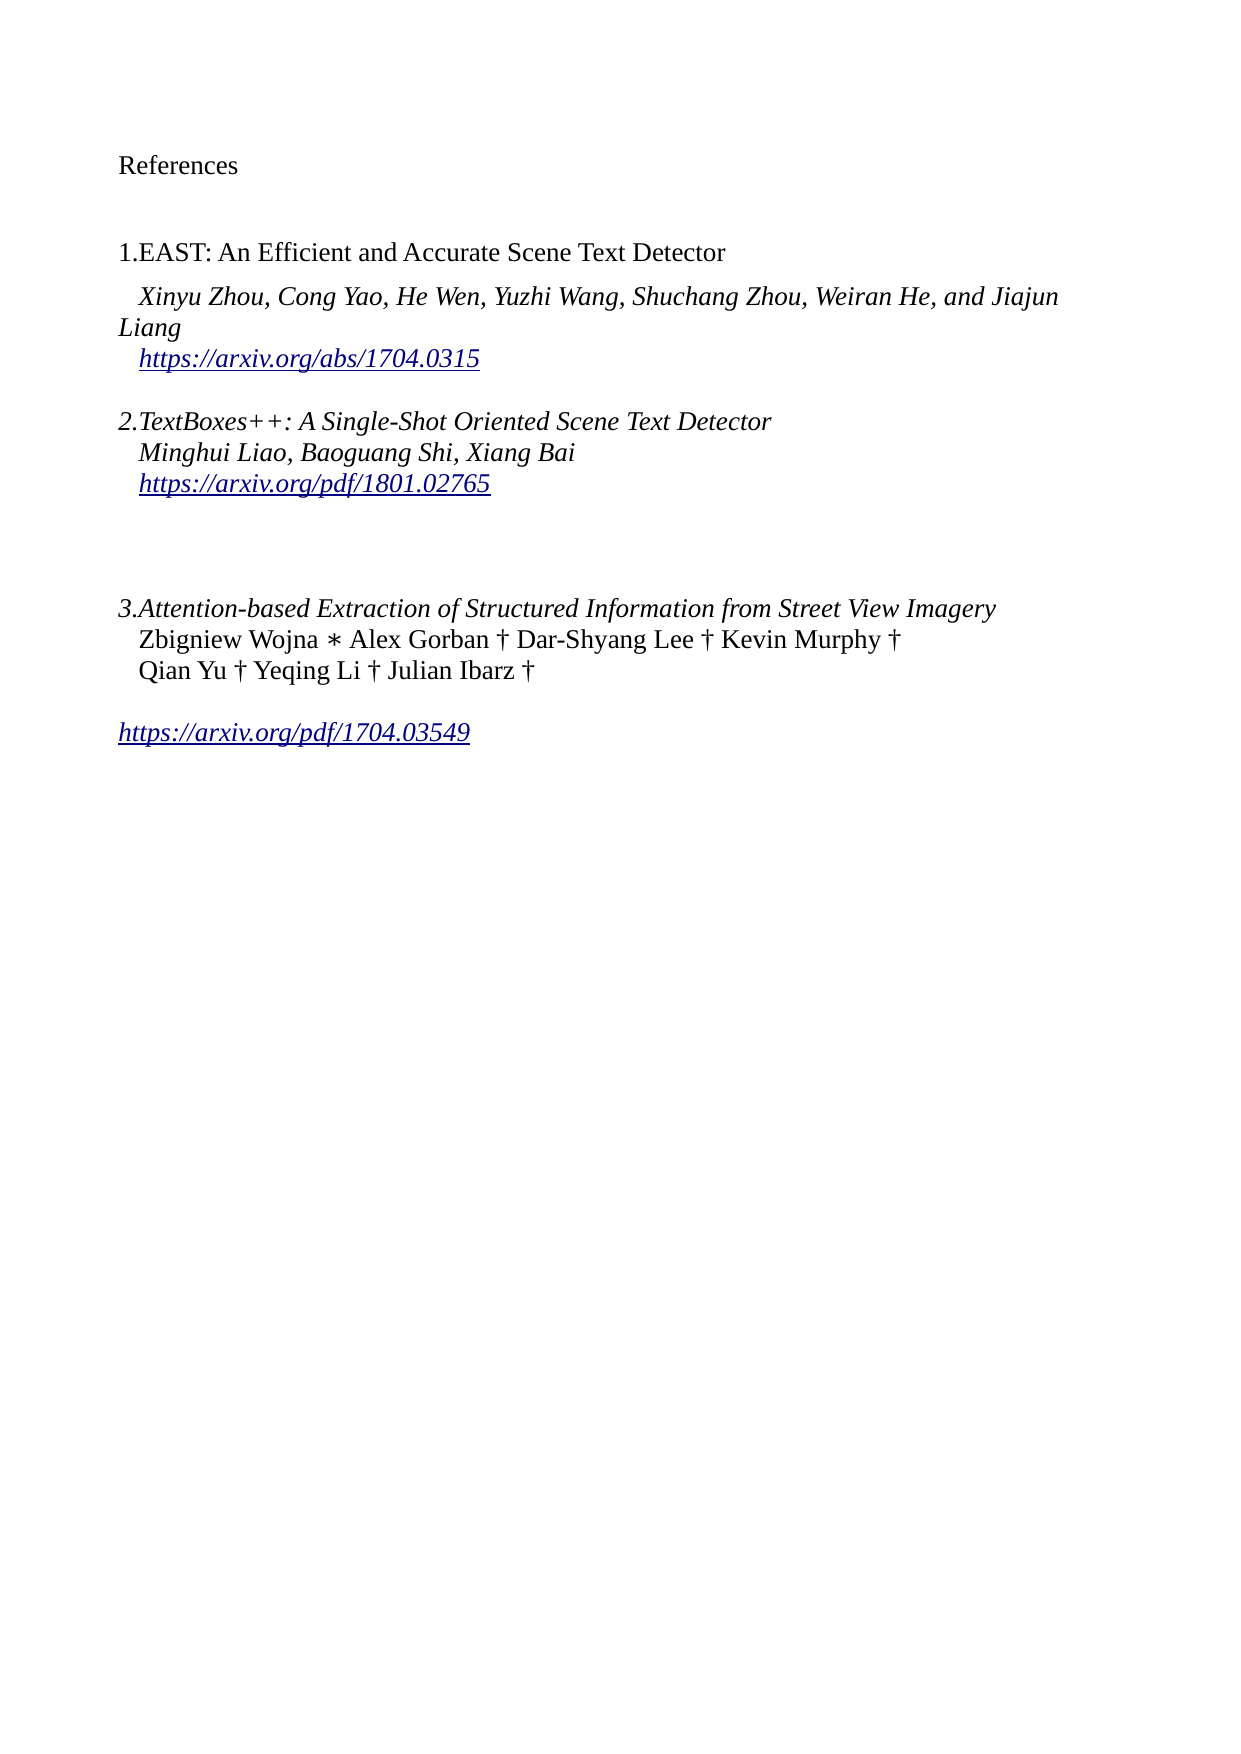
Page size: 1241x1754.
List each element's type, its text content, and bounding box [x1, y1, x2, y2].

text Zbigniew Wojna ∗ Alex Gorban † Dar-Shyang Lee † Kevin Murphy † [118, 623, 1122, 654]
text 3.Attention-based Extraction of Structured Information from Street View Imagery [118, 592, 1122, 623]
text Minghui Liao, Baoguang Shi, Xiang Bai [118, 436, 1122, 467]
text Qian Yu † Yeqing Li † Julian Ibarz † [118, 654, 1122, 685]
text Xinyu Zhou, Cong Yao, He Wen, Yuzhi Wang, Shuchang Zhou, Weiran He, and Jiajun Liang [118, 280, 1122, 342]
text References [118, 149, 1122, 180]
text 2.TextBoxes++: A Single-Shot Oriented Scene Text Detector [118, 405, 1122, 436]
text https://arxiv.org/pdf/1801.02765 [118, 467, 1122, 498]
text https://arxiv.org/abs/1704.0315 [118, 342, 1122, 374]
text https://arxiv.org/pdf/1704.03549 [118, 716, 1122, 747]
subtitle 1.EAST: An Efficient and Accurate Scene Text Detector [118, 237, 1122, 268]
